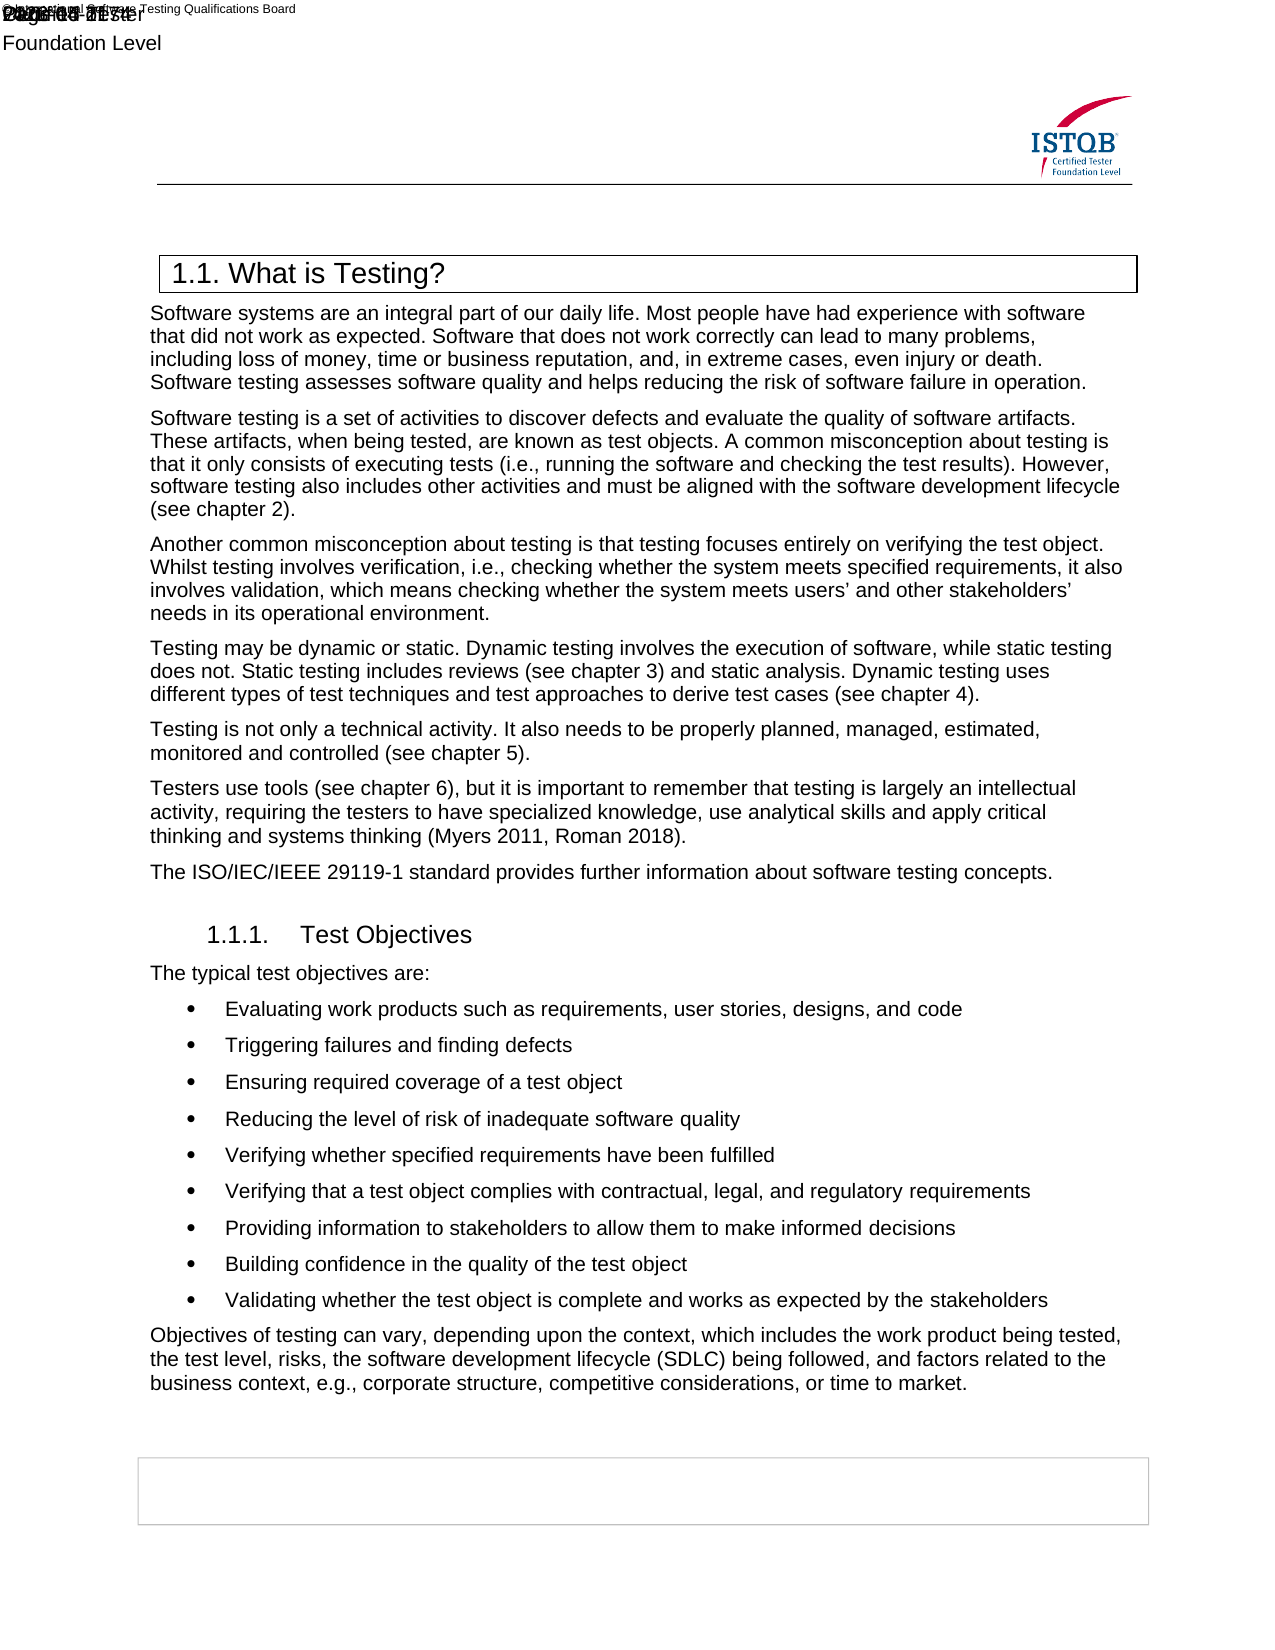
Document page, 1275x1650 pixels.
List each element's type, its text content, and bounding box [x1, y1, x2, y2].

text Another common misconception about testing is that testing focuses entirely on verifying the test object. Whilst testing involves verification, i.e., checking whether the system meets specified requirements, it also involves validation, which means checking whether the system meets users’ and other stakeholders’ needs in its operational environment. [150, 533, 1126, 624]
list Providing information to stakeholders to allow them to make informed decisions [187, 1216, 1152, 1240]
list Triggering failures and finding defects [187, 1033, 1152, 1057]
text Testers use tools (see chapter 6), but it is important to remember that testing is largely an intellectual activity, requiring the testers to have specialized knowledge, use analytical skills and apply critical thinking and systems thinking (Myers 2011, Roman 2018). [150, 777, 1080, 847]
subtitle Test Objectives [206, 920, 1152, 948]
list Ensuring required coverage of a test object [187, 1070, 1152, 1094]
text The typical test objectives are: [150, 961, 1152, 984]
list Validating whether the test object is complete and works as expected by the stakeholders [187, 1288, 1152, 1312]
list Verifying that a test object complies with contractual, legal, and regulatory requirements [187, 1179, 1152, 1203]
list Verifying whether specified requirements have been fulfilled [187, 1142, 1152, 1167]
text Software testing assesses software quality and helps reducing the risk of software failure in operation. [150, 371, 1152, 394]
text The ISO/IEC/IEEE 29119-1 standard provides further information about software testing concepts. [150, 859, 1152, 883]
text 1.1. What is Testing? [171, 256, 1137, 290]
text Testing may be dynamic or static. Dynamic testing involves the execution of software, while static testing does not. Static testing includes reviews (see chapter 3) and static analysis. Dynamic testing uses different types of test techniques and test approaches to derive test cases (see chapter 4). [150, 637, 1116, 706]
list Reducing the level of risk of inadequate software quality [187, 1106, 1152, 1131]
text Objectives of testing can vary, depending upon the context, which includes the work product being tested, the test level, risks, the software development lifecycle (SDLC) being followed, and factors related to the business context, e.g., corporate structure, competitive considerations, or time to market. [150, 1324, 1127, 1394]
picture [1031, 96, 1133, 179]
list Building confidence in the quality of the test object [187, 1252, 1152, 1276]
text Software systems are an integral part of our daily life. Most people have had experience with software that did not work as expected. Software that does not work correctly can lead to many problems, including loss of money, time or business reputation, and, in extreme cases, even injury or death. [150, 303, 1113, 371]
text Software testing is a set of activities to discover defects and evaluate the quality of software artifacts. These artifacts, when being tested, are known as test objects. A common misconception about testing is that it only consists of executing tests (i.e., running the software and checking the test results). However, software testing also includes other activities and must be aligned with the software development lifecycle (see chapter 2). [150, 407, 1124, 521]
list Evaluating work products such as requirements, user stories, designs, and code [187, 997, 1152, 1021]
text Testing is not only a technical activity. It also needs to be properly planned, managed, estimated, monitored and controlled (see chapter 5). [150, 718, 1066, 765]
